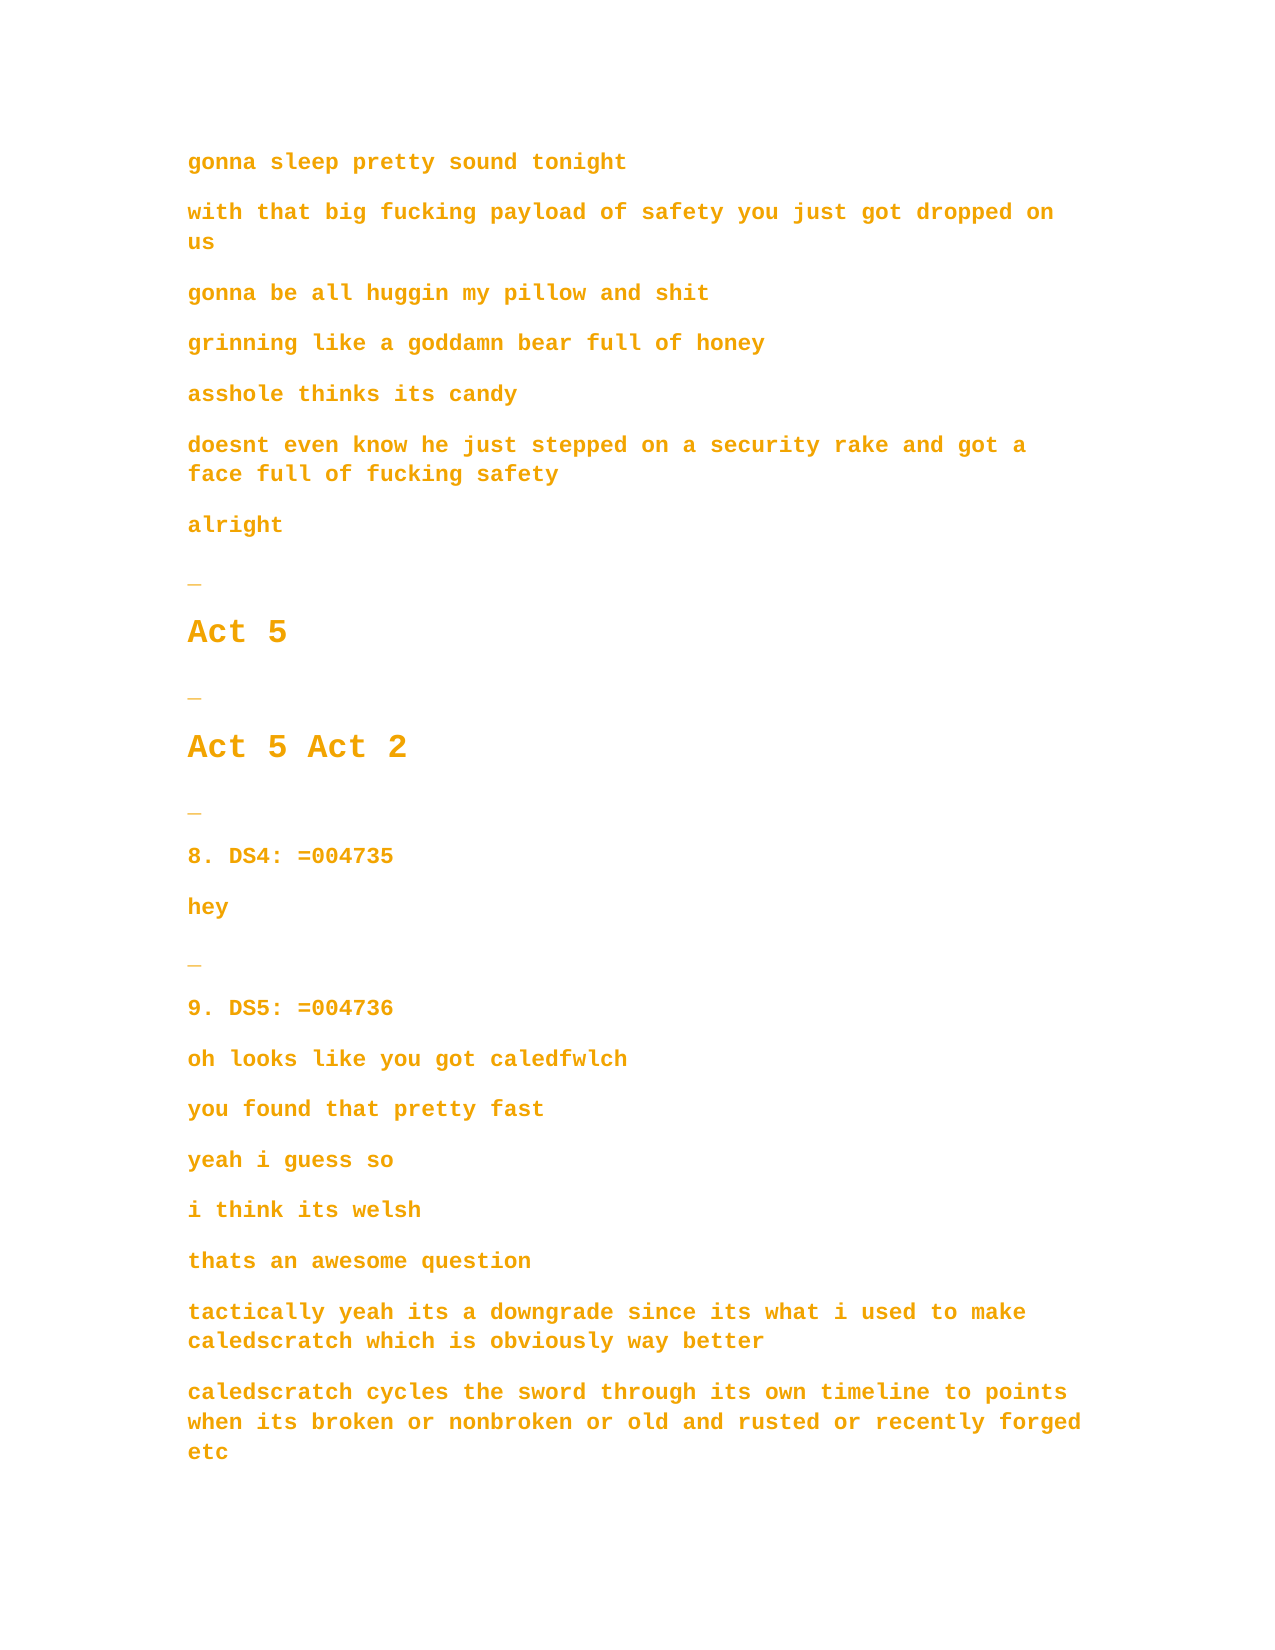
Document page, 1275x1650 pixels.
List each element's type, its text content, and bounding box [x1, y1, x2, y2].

text 8. DS4: =004735 [187, 844, 1087, 870]
text asshole thinks its candy [187, 382, 1087, 408]
text gonna be all huggin my pillow and shit [187, 281, 1087, 307]
text _ [187, 564, 1087, 590]
text _ [187, 679, 1087, 705]
text hey [187, 895, 1087, 921]
text with that big fucking payload of safety you just got dropped on us [187, 201, 1087, 256]
text doesnt even know he just stepped on a security rake and got a face full of fucking safety [187, 433, 1087, 489]
text gonna sleep pretty sound tonight [187, 150, 1087, 176]
text tactically yeah its a downgrade since its what i used to make caledscratch which is obviously way better [187, 1300, 1087, 1356]
text 9. DS5: =004736 [187, 996, 1087, 1022]
text you found that pretty fast [187, 1097, 1087, 1123]
text _ [187, 946, 1087, 972]
text _ [187, 794, 1087, 820]
text yeah i guess so [187, 1148, 1087, 1174]
text Act 5 [187, 614, 1087, 652]
text Act 5 Act 2 [187, 729, 1087, 767]
text i think its welsh [187, 1199, 1087, 1225]
text grinning like a goddamn bear full of honey [187, 332, 1087, 358]
text oh looks like you got caledfwlch [187, 1047, 1087, 1073]
text alright [187, 513, 1087, 539]
text caledscratch cycles the sword through its own timeline to points when its broken or nonbroken or old and rusted or recently forged etc [187, 1380, 1087, 1466]
text thats an awesome question [187, 1249, 1087, 1275]
